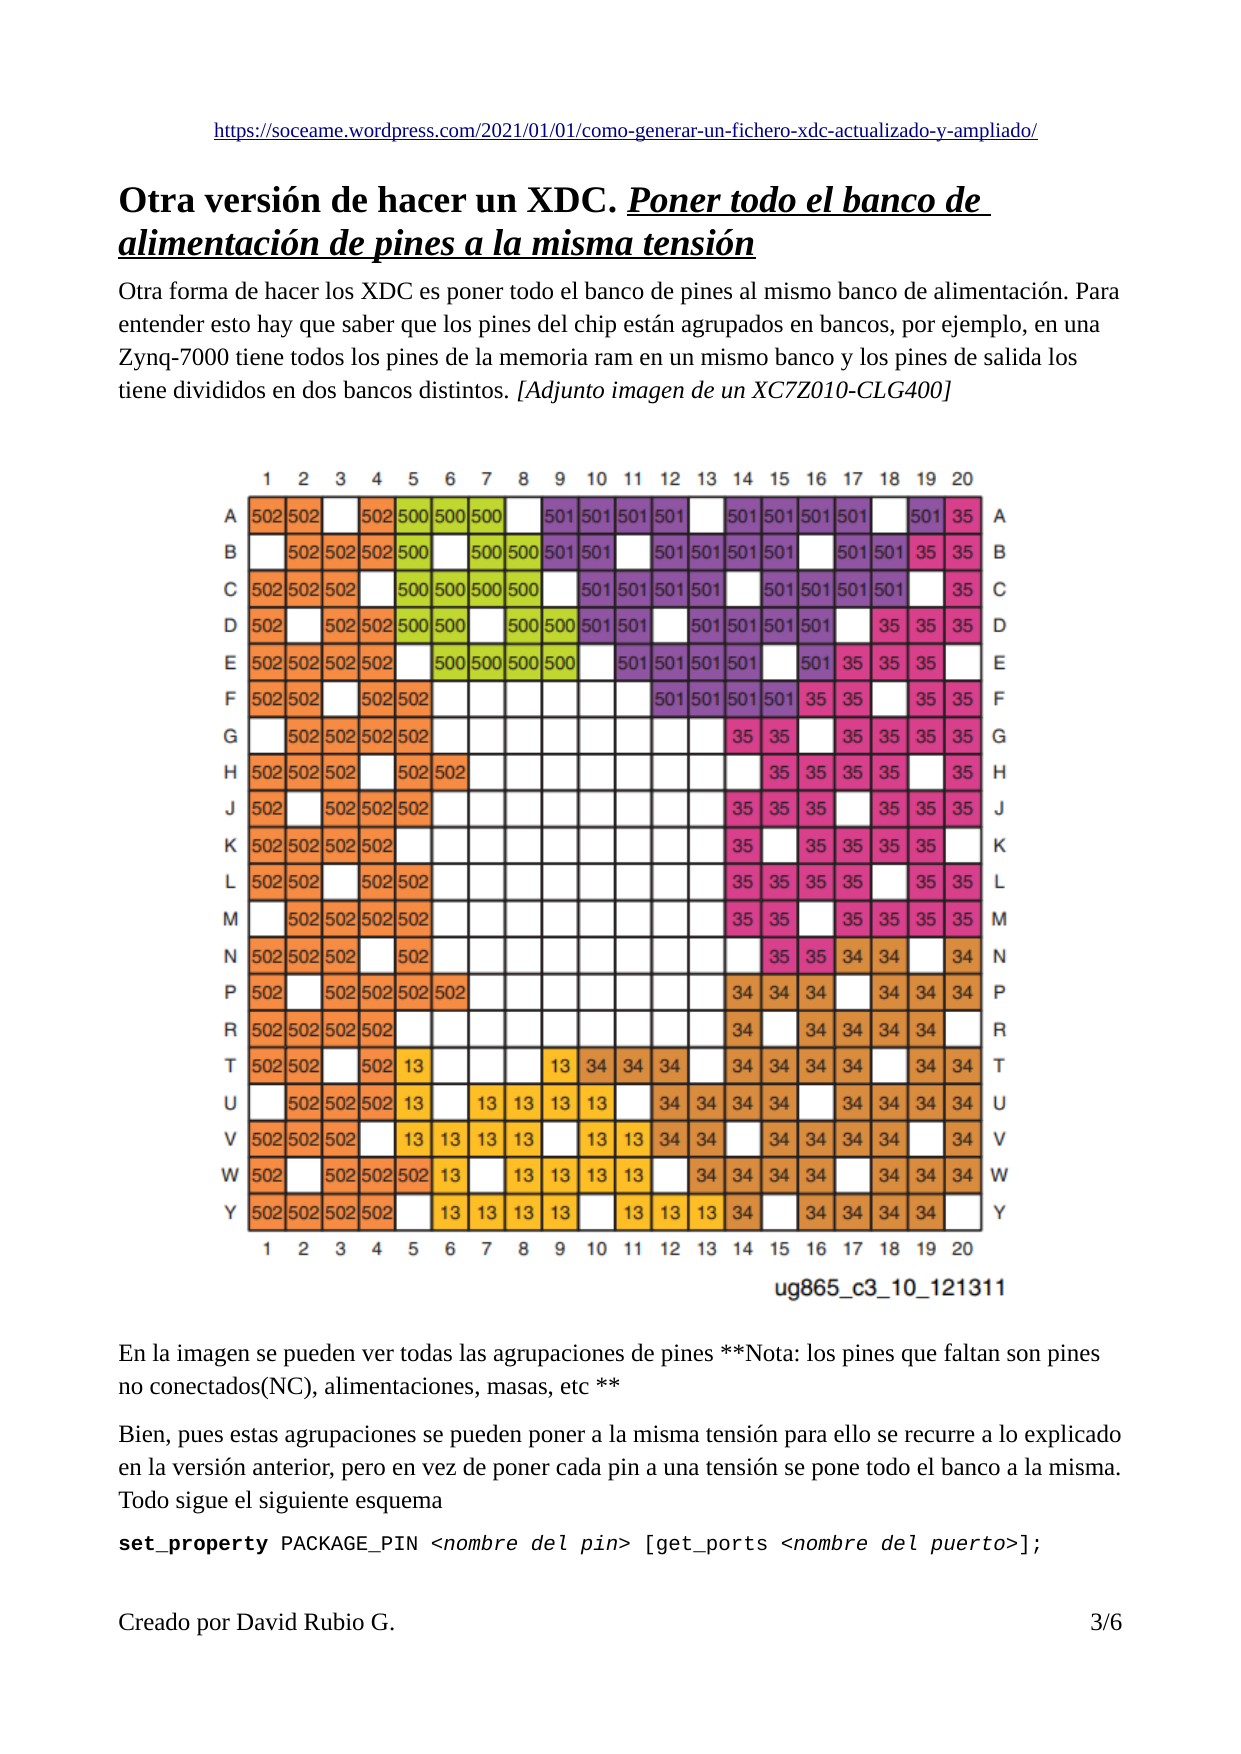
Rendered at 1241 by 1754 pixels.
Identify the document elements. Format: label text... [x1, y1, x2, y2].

text En la imagen se pueden ver todas las agrupaciones de pines **Nota: los pines que faltan son pines no conectados(NC), alimentaciones, masas, etc ** [118, 1338, 1122, 1400]
text Bien, pues estas agrupaciones se pueden poner a la misma tensión para ello se recurre a lo explicado en la versión anterior, pero en vez de poner cada pin a una tensión se pone todo el banco a la misma. Todo sigue el siguiente esquema [118, 1419, 1122, 1514]
text set_property PACKAGE_PIN <nombre del pin> [get_ports <nombre del puerto>]; [118, 1532, 1122, 1556]
text Otra forma de hacer los XDC es poner todo el banco de pines al mismo banco de alimentación. Para entender esto hay que saber que los pines del chip están agrupados en bancos, por ejemplo, en una Zynq-7000 tiene todos los pines de la memoria ram en un mismo banco y los pines de salida los tiene divididos en dos bancos distintos. [Adjunto imagen de un XC7Z010-CLG400] [118, 276, 1122, 404]
picture [118, 422, 1120, 1320]
subtitle Otra versión de hacer un XDC. Poner todo el banco de alimentación de pines a la misma tensión [118, 177, 1122, 263]
